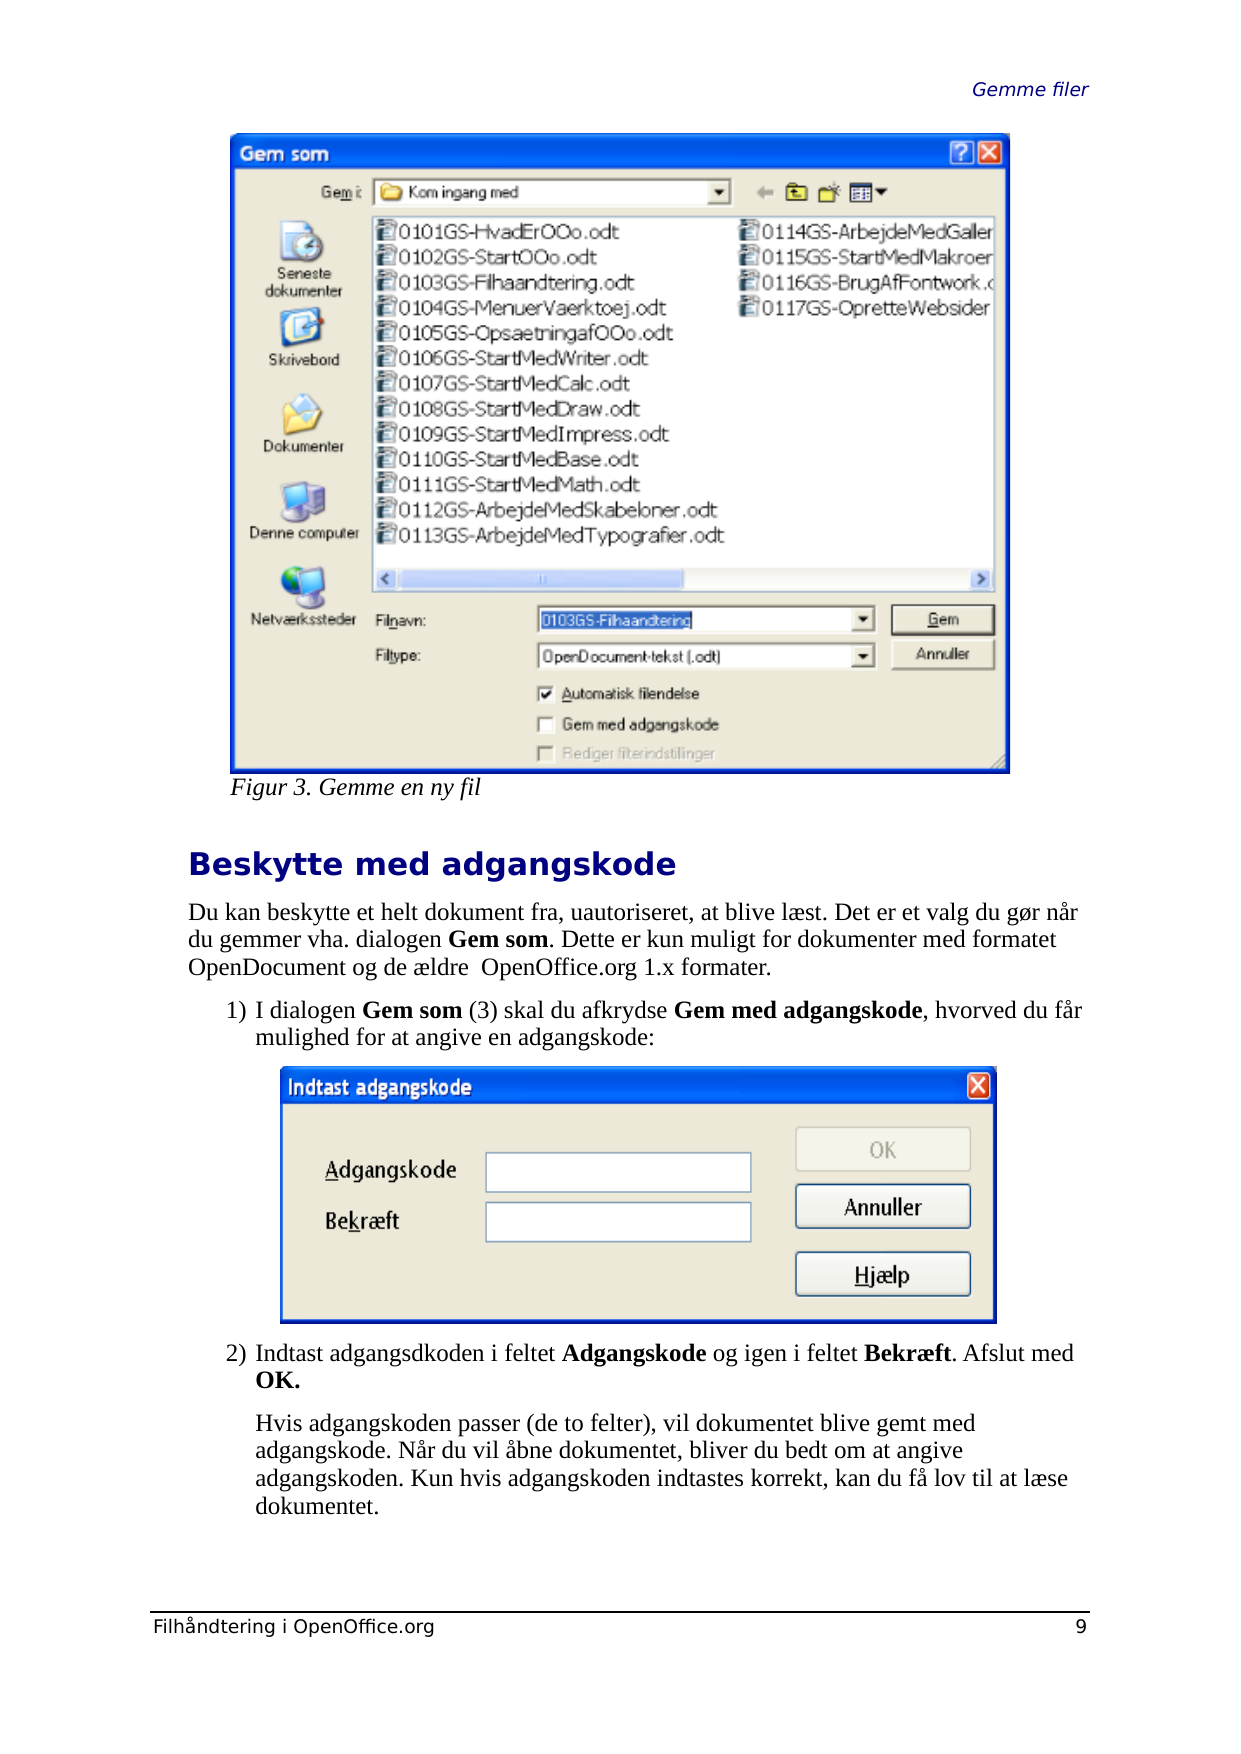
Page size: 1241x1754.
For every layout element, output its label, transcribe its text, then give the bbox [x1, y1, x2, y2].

text Figur 3. Gemme en ny fil [230, 774, 1010, 801]
list Indtast adgangsdkoden i feltet Adgangskode og igen i feltet Bekræft. Afslut med OK. [226, 1339, 1090, 1394]
picture [280, 1066, 997, 1324]
list Hvis adgangskoden passer (de to felter), vil dokumentet blive gemt med adgangskode. Når du vil åbne dokumentet, bliver du bedt om at angive adgangskoden. Kun hvis adgangskoden indtastes korrekt, kan du få lov til at læse dokumentet. [226, 1409, 1090, 1520]
text Du kan beskytte et helt dokument fra, uautoriseret, at blive læst. Det er et valg du gør når du gemmer vha. dialogen Gem som. Dette er kun muligt for dokumenter med formatet OpenDocument og de ældre OpenOffice.org 1.x formater. [188, 898, 1090, 981]
list I dialogen Gem som (Figur 3) skal du afkrydse Gem med adgangskode, hvorved du får mulighed for at angive en adgangskode: [226, 996, 1090, 1051]
subtitle Beskytte med adgangskode [188, 847, 1090, 883]
